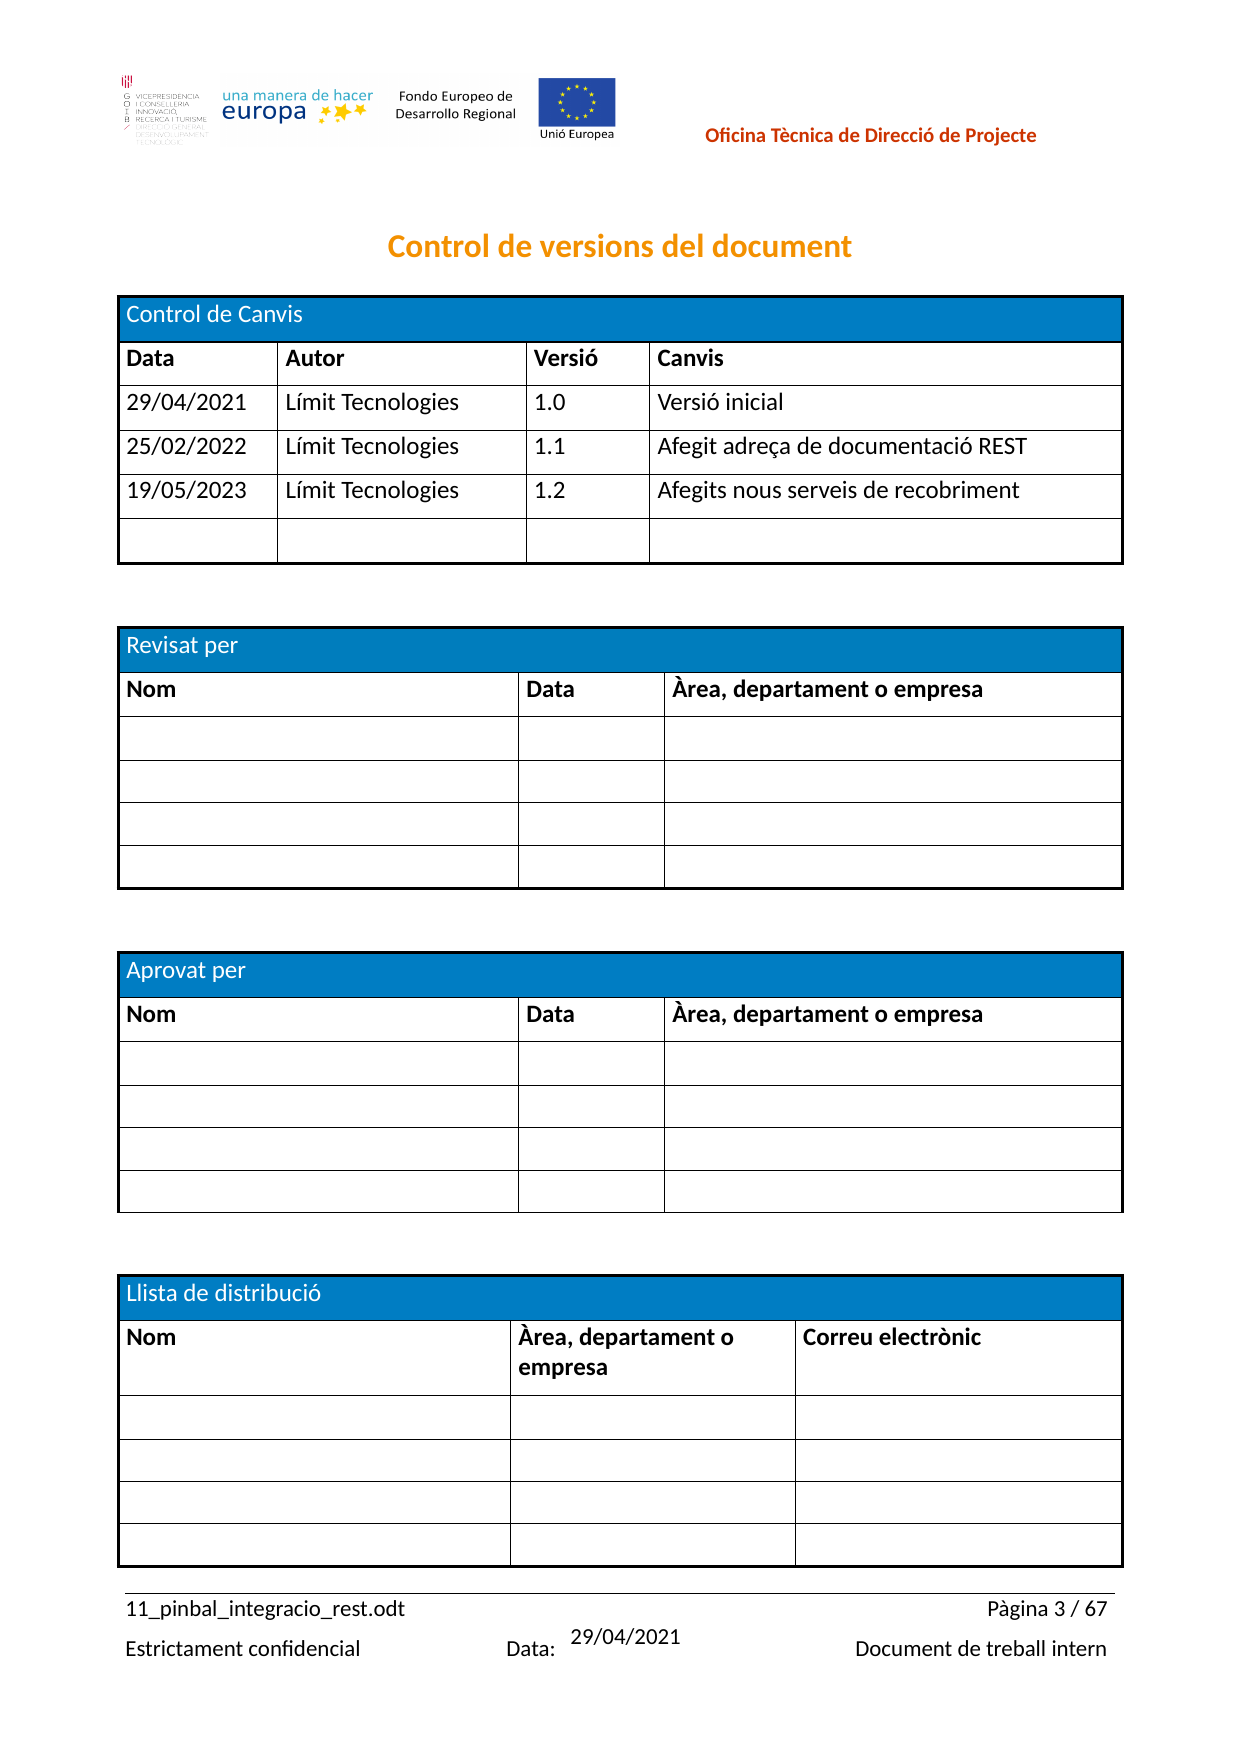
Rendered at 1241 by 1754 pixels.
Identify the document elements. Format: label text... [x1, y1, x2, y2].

table_header Llista de distribució [120, 1277, 1121, 1320]
table_cell [120, 1086, 518, 1127]
table_cell [650, 519, 1121, 562]
table_cell Versió inicial [650, 386, 1121, 429]
table_cell 1.1 [527, 431, 649, 473]
table_cell [519, 1171, 664, 1212]
table_cell [796, 1396, 1121, 1438]
table_cell [120, 761, 518, 802]
table_cell Àrea, departament o empresa [511, 1321, 795, 1394]
table_cell [665, 717, 1121, 760]
table_cell [278, 519, 526, 562]
table_cell [519, 803, 664, 844]
table_cell Correu electrònic [796, 1321, 1121, 1394]
table_cell Data [519, 998, 664, 1041]
table_cell Versió [527, 343, 649, 385]
table_cell [511, 1396, 795, 1438]
table_cell [120, 1440, 510, 1481]
table_cell Límit Tecnologies [278, 431, 526, 473]
table_cell 25/02/2022 [120, 431, 277, 473]
picture [219, 73, 621, 147]
table_cell Data [120, 343, 277, 385]
table_cell [519, 1086, 664, 1127]
table_cell [511, 1482, 795, 1523]
table_cell Afegits nous serveis de recobriment [650, 475, 1121, 518]
table_cell Límit Tecnologies [278, 475, 526, 518]
table_cell [120, 1396, 510, 1438]
table_cell [120, 519, 277, 562]
table_cell 19/05/2023 [120, 475, 277, 518]
table_cell 1.2 [527, 475, 649, 518]
table_cell [665, 1171, 1121, 1212]
table_header Revisat per [120, 629, 1121, 672]
table_cell Afegit adreça de documentació REST [650, 431, 1121, 473]
table_cell Àrea, departament o empresa [665, 673, 1121, 716]
table_cell [519, 1042, 664, 1085]
picture [118, 73, 213, 147]
table_cell [796, 1524, 1121, 1565]
table_cell [120, 717, 518, 760]
table_cell [665, 1086, 1121, 1127]
table_cell [120, 846, 518, 887]
table_cell [665, 803, 1121, 844]
table_cell [511, 1524, 795, 1565]
table_cell [120, 803, 518, 844]
table_cell [120, 1171, 518, 1212]
table_cell [665, 1128, 1121, 1169]
table_cell Límit Tecnologies [278, 386, 526, 429]
table_cell Data [519, 673, 664, 716]
table_cell [665, 846, 1121, 887]
table_cell [665, 761, 1121, 802]
table_cell [519, 761, 664, 802]
table_cell [120, 1482, 510, 1523]
table_header Aprovat per [120, 954, 1121, 997]
subtitle Control de versions del document [118, 225, 1122, 266]
table_cell Autor [278, 343, 526, 385]
table_cell Nom [120, 673, 518, 716]
table_cell Canvis [650, 343, 1121, 385]
table_cell [527, 519, 649, 562]
table_cell [665, 1042, 1121, 1085]
table_cell [796, 1482, 1121, 1523]
table_cell 1.0 [527, 386, 649, 429]
table_cell [511, 1440, 795, 1481]
table_cell Àrea, departament o empresa [665, 998, 1121, 1041]
table_cell [120, 1042, 518, 1085]
table_header Control de Canvis [120, 298, 1121, 341]
table_cell [519, 717, 664, 760]
table_cell Nom [120, 998, 518, 1041]
table_cell [519, 1128, 664, 1169]
table_cell [519, 846, 664, 887]
table_cell Nom [120, 1321, 510, 1394]
table_cell [120, 1524, 510, 1565]
table_cell [796, 1440, 1121, 1481]
table_cell [120, 1128, 518, 1169]
table_cell 29/04/2021 [120, 386, 277, 429]
